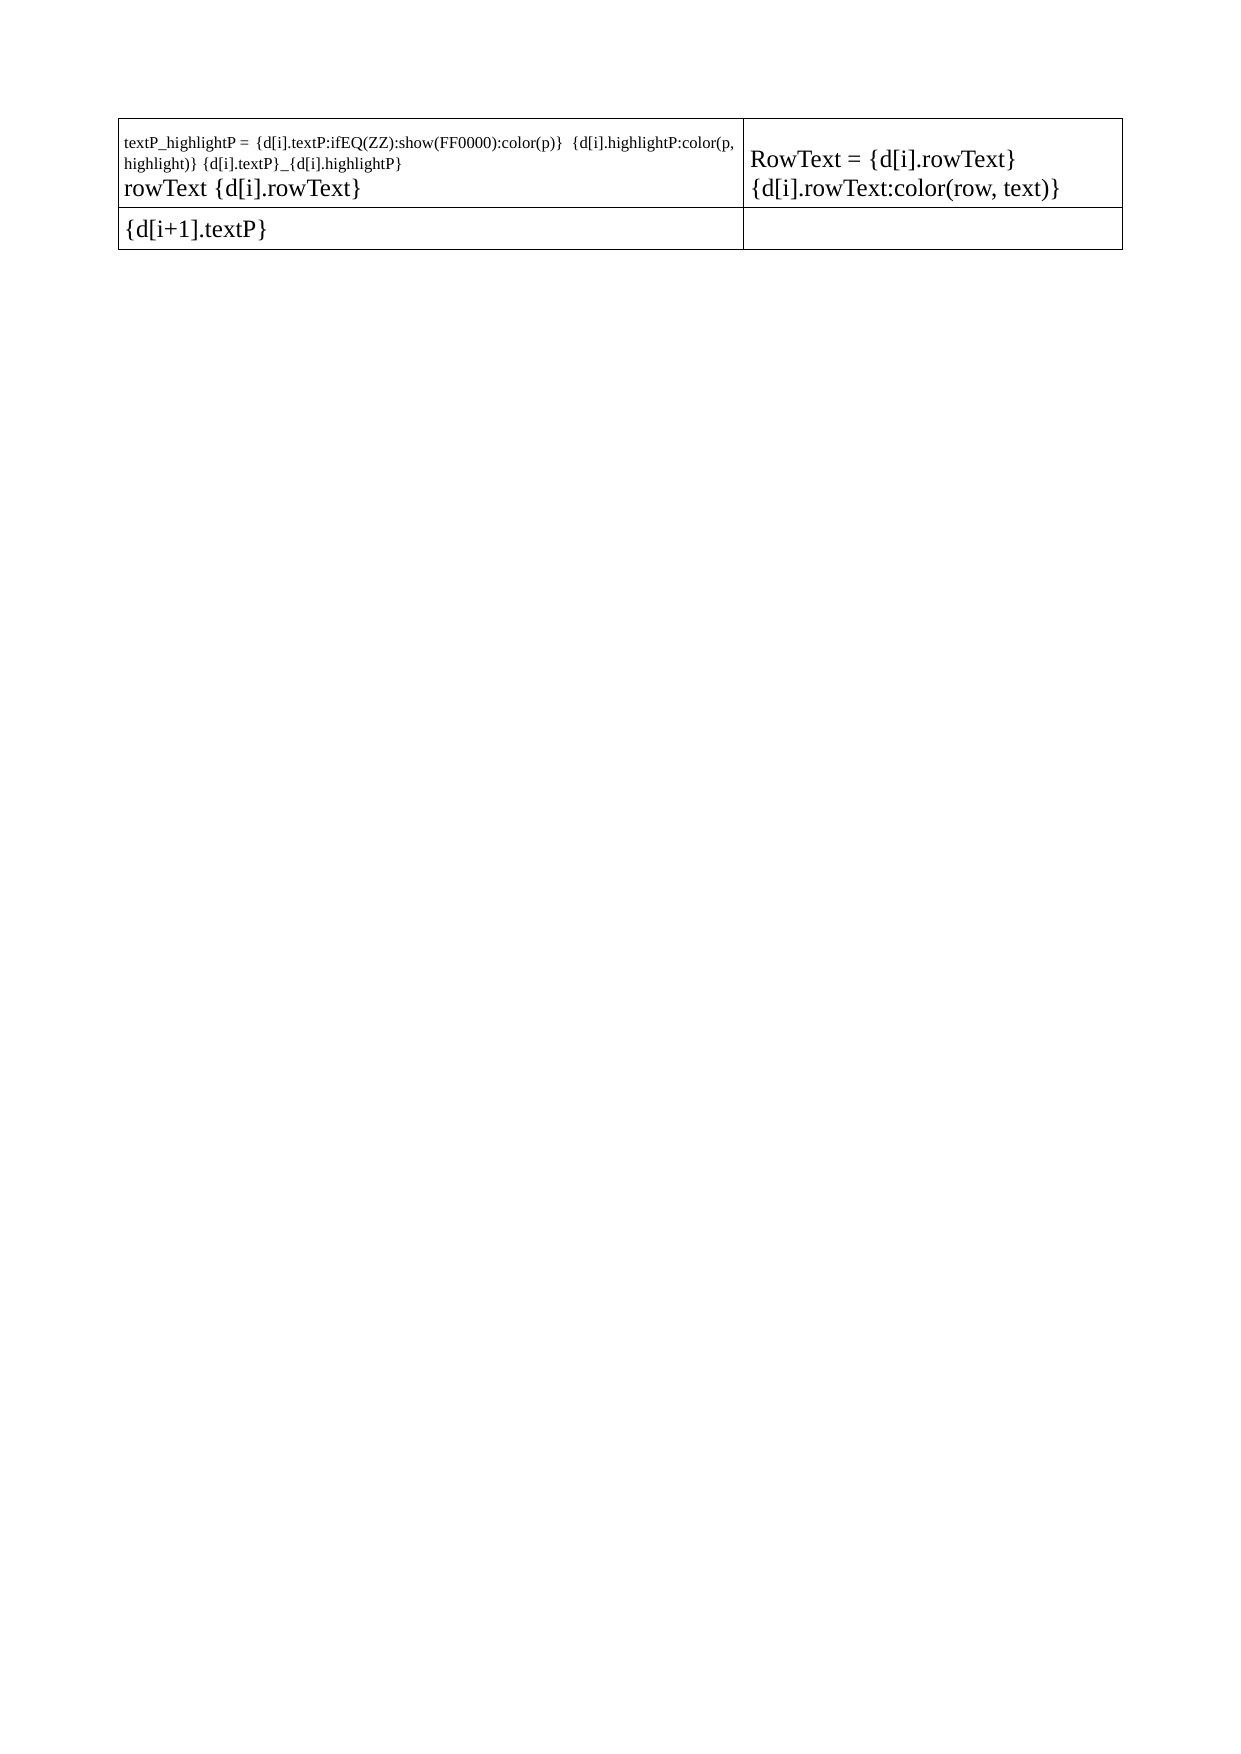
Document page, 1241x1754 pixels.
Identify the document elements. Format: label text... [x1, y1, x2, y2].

table_header textP_highlightP = {d[i].textP:ifEQ(ZZ):show(FF0000):color(p)} {d[i].highlightP:color(p, highlight)} {d[i].textP}_{d[i].highlightP} rowText {d[i].rowText} [119, 119, 743, 207]
table_cell {d[i+1].textP} [119, 208, 743, 248]
table_header RowText = {d[i].rowText}{d[i].rowText:color(row, text)} [744, 119, 1122, 207]
table_cell [744, 208, 1122, 248]
